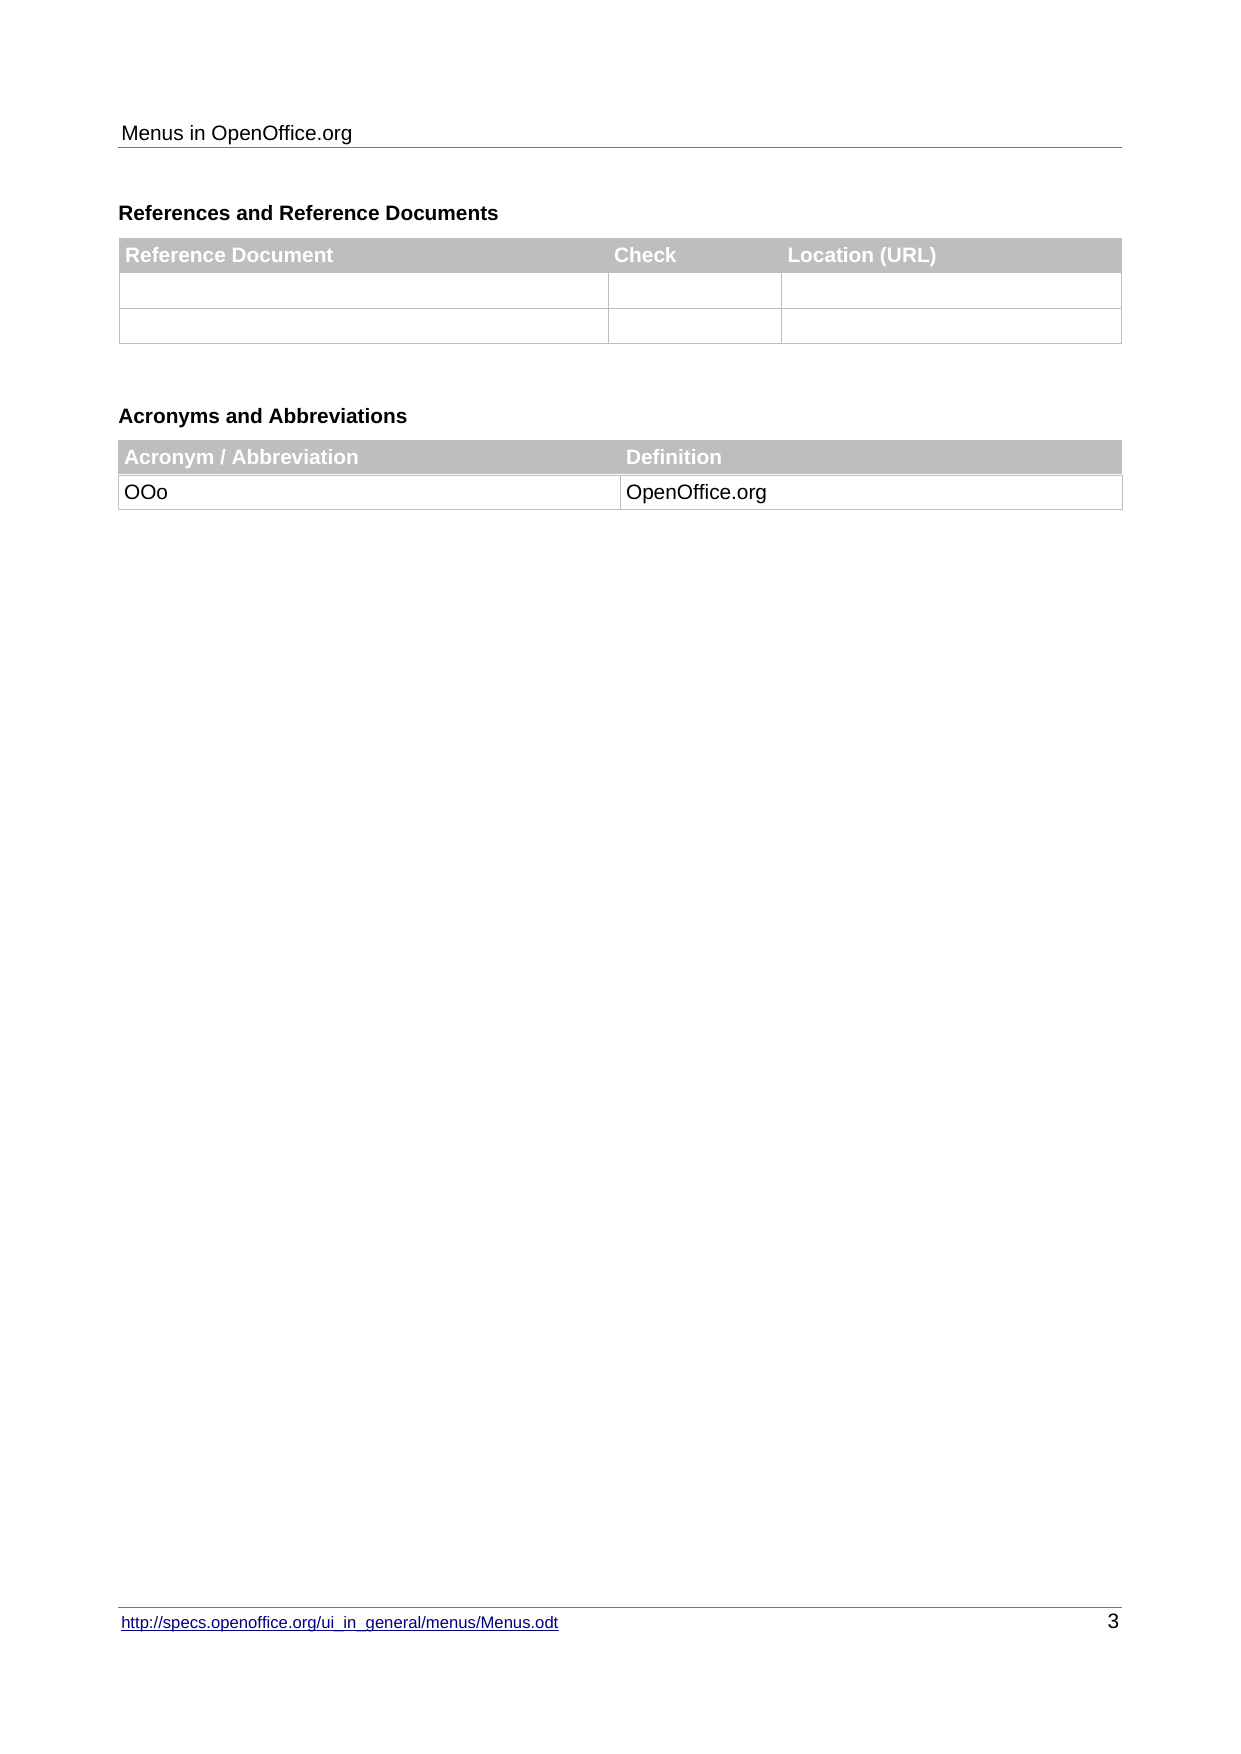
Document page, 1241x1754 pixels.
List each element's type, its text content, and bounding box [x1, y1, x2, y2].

table_cell OOo [119, 476, 620, 509]
table_header Acronym / Abbreviation [118, 440, 620, 474]
subtitle References and Reference Documents [118, 202, 1122, 225]
table_cell [609, 309, 781, 343]
table_cell [782, 309, 1121, 343]
subtitle Acronyms and Abbreviations [118, 404, 1122, 427]
table_header Check [609, 238, 781, 273]
table_cell [609, 273, 781, 308]
table_cell [120, 309, 608, 343]
table_header Location (URL) [782, 238, 1122, 273]
table_cell [120, 273, 608, 308]
table_cell [782, 273, 1121, 308]
table_cell OpenOffice.org [621, 476, 1122, 509]
table_header Definition [620, 440, 1122, 474]
table_header Reference Document [119, 238, 608, 273]
